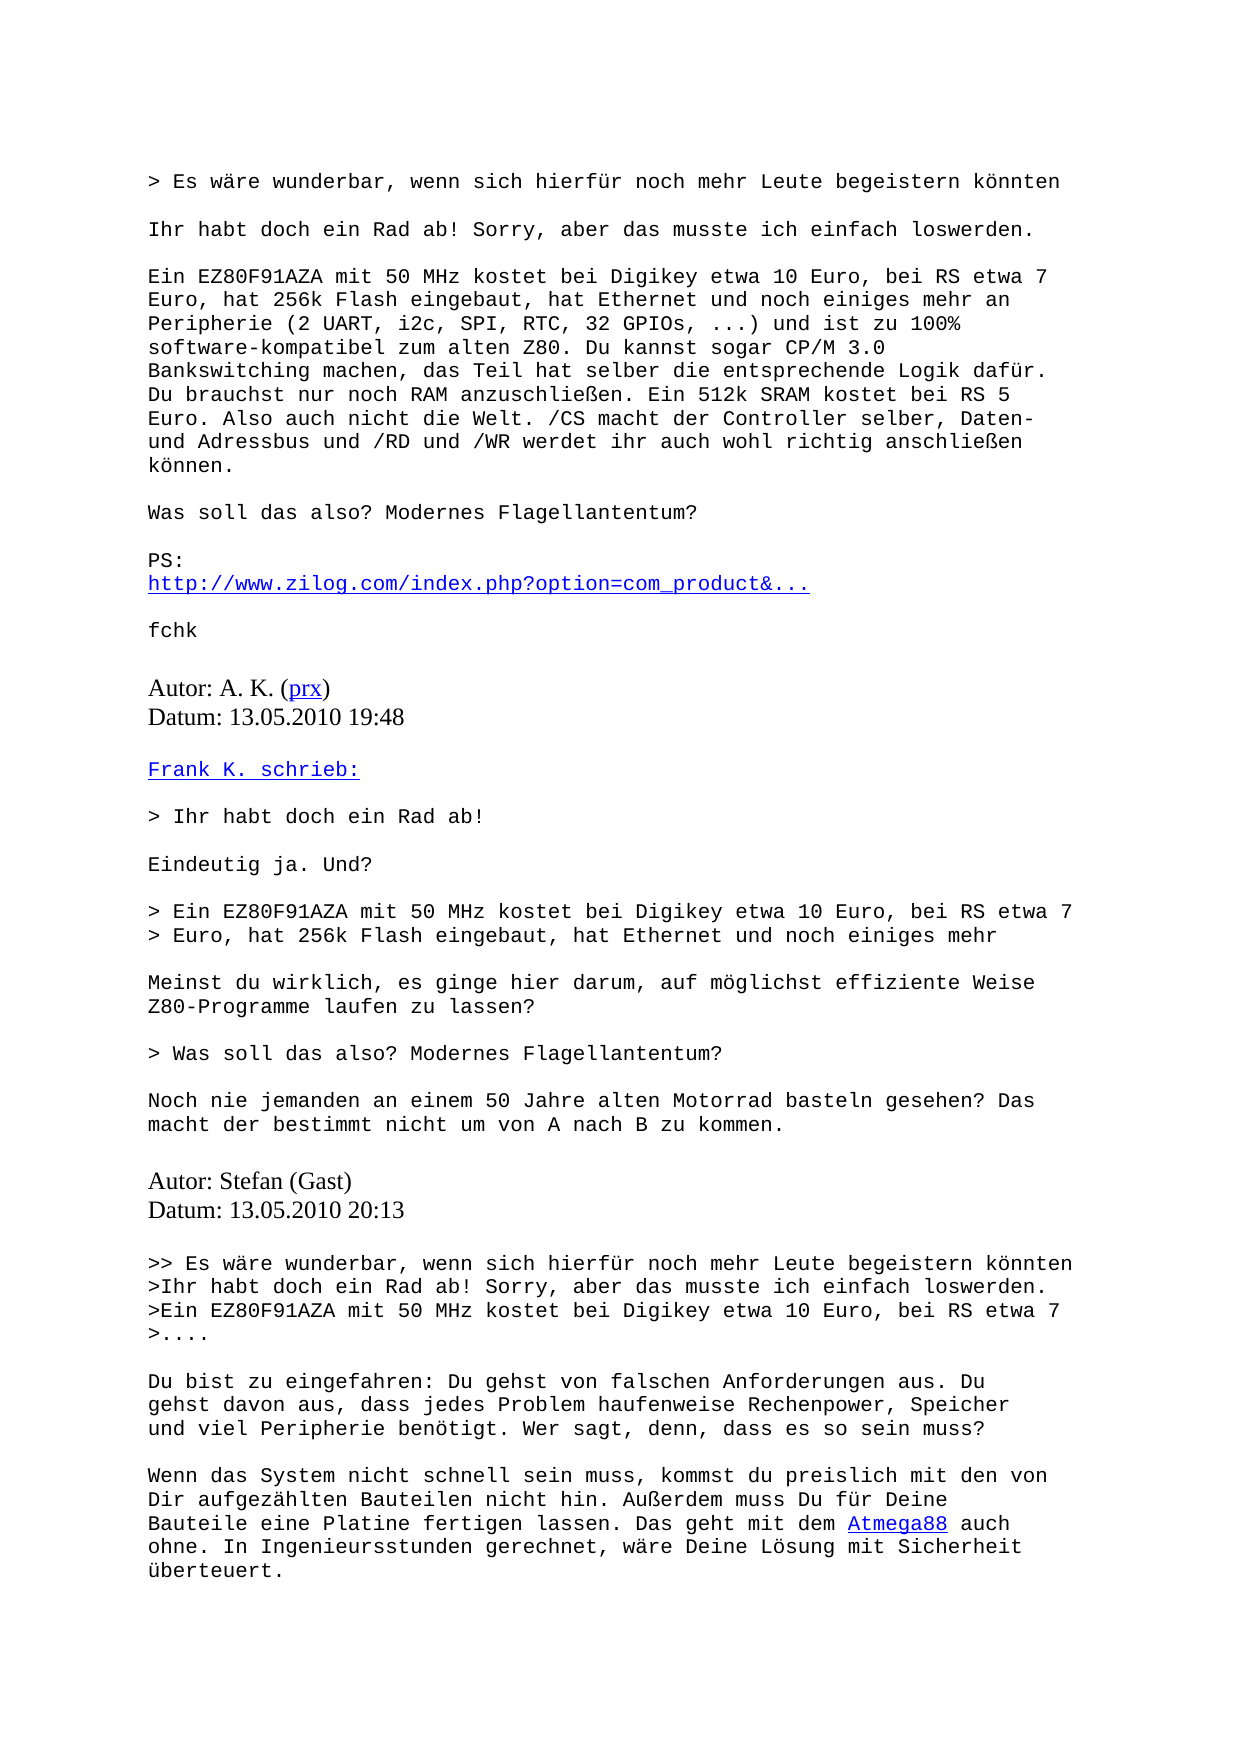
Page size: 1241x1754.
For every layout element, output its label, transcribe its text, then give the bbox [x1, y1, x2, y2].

text können. [148, 455, 1093, 479]
text Was soll das also? Modernes Flagellantentum? [148, 502, 1093, 526]
text Euro, hat 256k Flash eingebaut, hat Ethernet und noch einiges mehr an [148, 289, 1093, 313]
text Ein EZ80F91AZA mit 50 MHz kostet bei Digikey etwa 10 Euro, bei RS etwa 7 [148, 266, 1093, 289]
text Datum: 13.05.2010 19:48 [148, 702, 1093, 730]
text software-kompatibel zum alten Z80. Du kannst sogar CP/M 3.0 [148, 337, 1093, 360]
text > Euro, hat 256k Flash eingebaut, hat Ethernet und noch einiges mehr [148, 925, 1093, 948]
text PS: [148, 549, 1093, 573]
text >> Es wäre wunderbar, wenn sich hierfür noch mehr Leute begeistern könnten [148, 1252, 1093, 1276]
text überteuert. [148, 1560, 1093, 1583]
text und viel Peripherie benötigt. Wer sagt, denn, dass es so sein muss? [148, 1418, 1093, 1442]
text http://www.zilog.com/index.php?option=com_product&... [148, 573, 1093, 597]
text Du brauchst nur noch RAM anzuschließen. Ein 512k SRAM kostet bei RS 5 [148, 384, 1093, 408]
text und Adressbus und /RD und /WR werdet ihr auch wohl richtig anschließen [148, 431, 1093, 455]
text >.... [148, 1323, 1093, 1347]
text ohne. In Ingenieursstunden gerechnet, wäre Deine Lösung mit Sicherheit [148, 1536, 1093, 1560]
text Autor: A. K. (prx) [148, 673, 1093, 702]
text gehst davon aus, dass jedes Problem haufenweise Rechenpower, Speicher [148, 1394, 1093, 1418]
text Bankswitching machen, das Teil hat selber die entsprechende Logik dafür. [148, 360, 1093, 384]
text > Ein EZ80F91AZA mit 50 MHz kostet bei Digikey etwa 10 Euro, bei RS etwa 7 [148, 901, 1093, 925]
text >Ihr habt doch ein Rad ab! Sorry, aber das musste ich einfach loswerden. [148, 1276, 1093, 1300]
text Noch nie jemanden an einem 50 Jahre alten Motorrad basteln gesehen? Das [148, 1090, 1093, 1114]
text Dir aufgezählten Bauteilen nicht hin. Außerdem muss Du für Deine [148, 1489, 1093, 1513]
text Frank K. schrieb: [148, 759, 1093, 783]
text > Es wäre wunderbar, wenn sich hierfür noch mehr Leute begeistern könnten [148, 171, 1093, 195]
text Euro. Also auch nicht die Welt. /CS macht der Controller selber, Daten- [148, 408, 1093, 431]
text Peripherie (2 UART, i2c, SPI, RTC, 32 GPIOs, ...) und ist zu 100% [148, 313, 1093, 337]
text Eindeutig ja. Und? [148, 854, 1093, 877]
text Meinst du wirklich, es ginge hier darum, auf möglichst effiziente Weise [148, 972, 1093, 996]
text Bauteile eine Platine fertigen lassen. Das geht mit dem Atmega88 auch [148, 1513, 1093, 1536]
text Z80-Programme laufen zu lassen? [148, 996, 1093, 1019]
text Ihr habt doch ein Rad ab! Sorry, aber das musste ich einfach loswerden. [148, 218, 1093, 242]
text > Ihr habt doch ein Rad ab! [148, 806, 1093, 830]
text >Ein EZ80F91AZA mit 50 MHz kostet bei Digikey etwa 10 Euro, bei RS etwa 7 [148, 1300, 1093, 1323]
text Datum: 13.05.2010 20:13 [148, 1195, 1093, 1224]
text fchk [148, 621, 1093, 644]
text > Was soll das also? Modernes Flagellantentum? [148, 1043, 1093, 1067]
text macht der bestimmt nicht um von A nach B zu kommen. [148, 1114, 1093, 1137]
text Du bist zu eingefahren: Du gehst von falschen Anforderungen aus. Du [148, 1371, 1093, 1394]
text Wenn das System nicht schnell sein muss, kommst du preislich mit den von [148, 1465, 1093, 1489]
text Autor: Stefan (Gast) [148, 1166, 1093, 1195]
